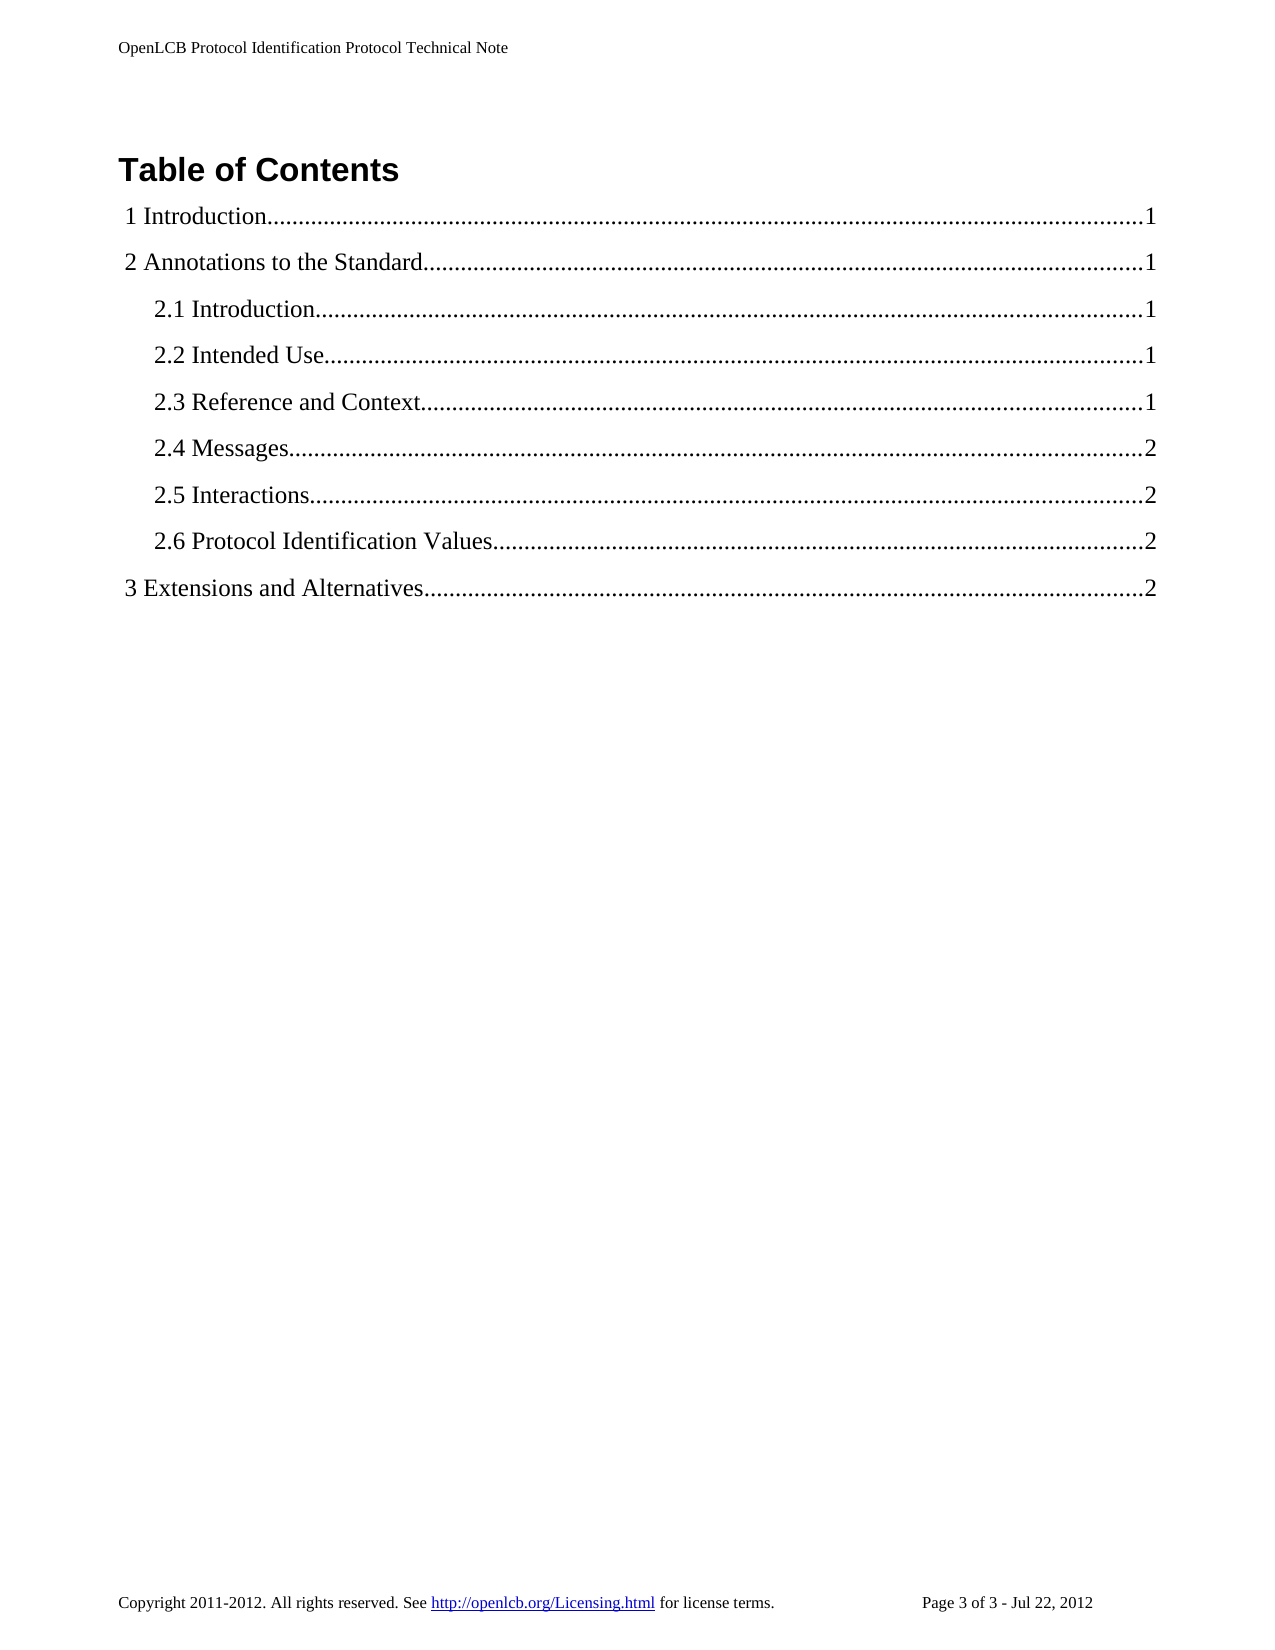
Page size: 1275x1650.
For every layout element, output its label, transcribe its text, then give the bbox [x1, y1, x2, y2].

text 3 Extensions and Alternatives 2 [118, 573, 1157, 601]
text 2.5 Interactions 2 [148, 480, 1157, 508]
text 2.4 Messages 2 [148, 433, 1157, 462]
text 2.6 Protocol Identification Values 2 [148, 526, 1157, 555]
text 1 Introduction 1 [118, 201, 1157, 230]
text 2.2 Intended Use 1 [148, 340, 1157, 369]
subtitle Table of Contents [118, 150, 1157, 188]
text 2 Annotations to the Standard 1 [118, 247, 1157, 276]
text 2.3 Reference and Context 1 [148, 387, 1157, 416]
text 2.1 Introduction 1 [148, 294, 1157, 323]
